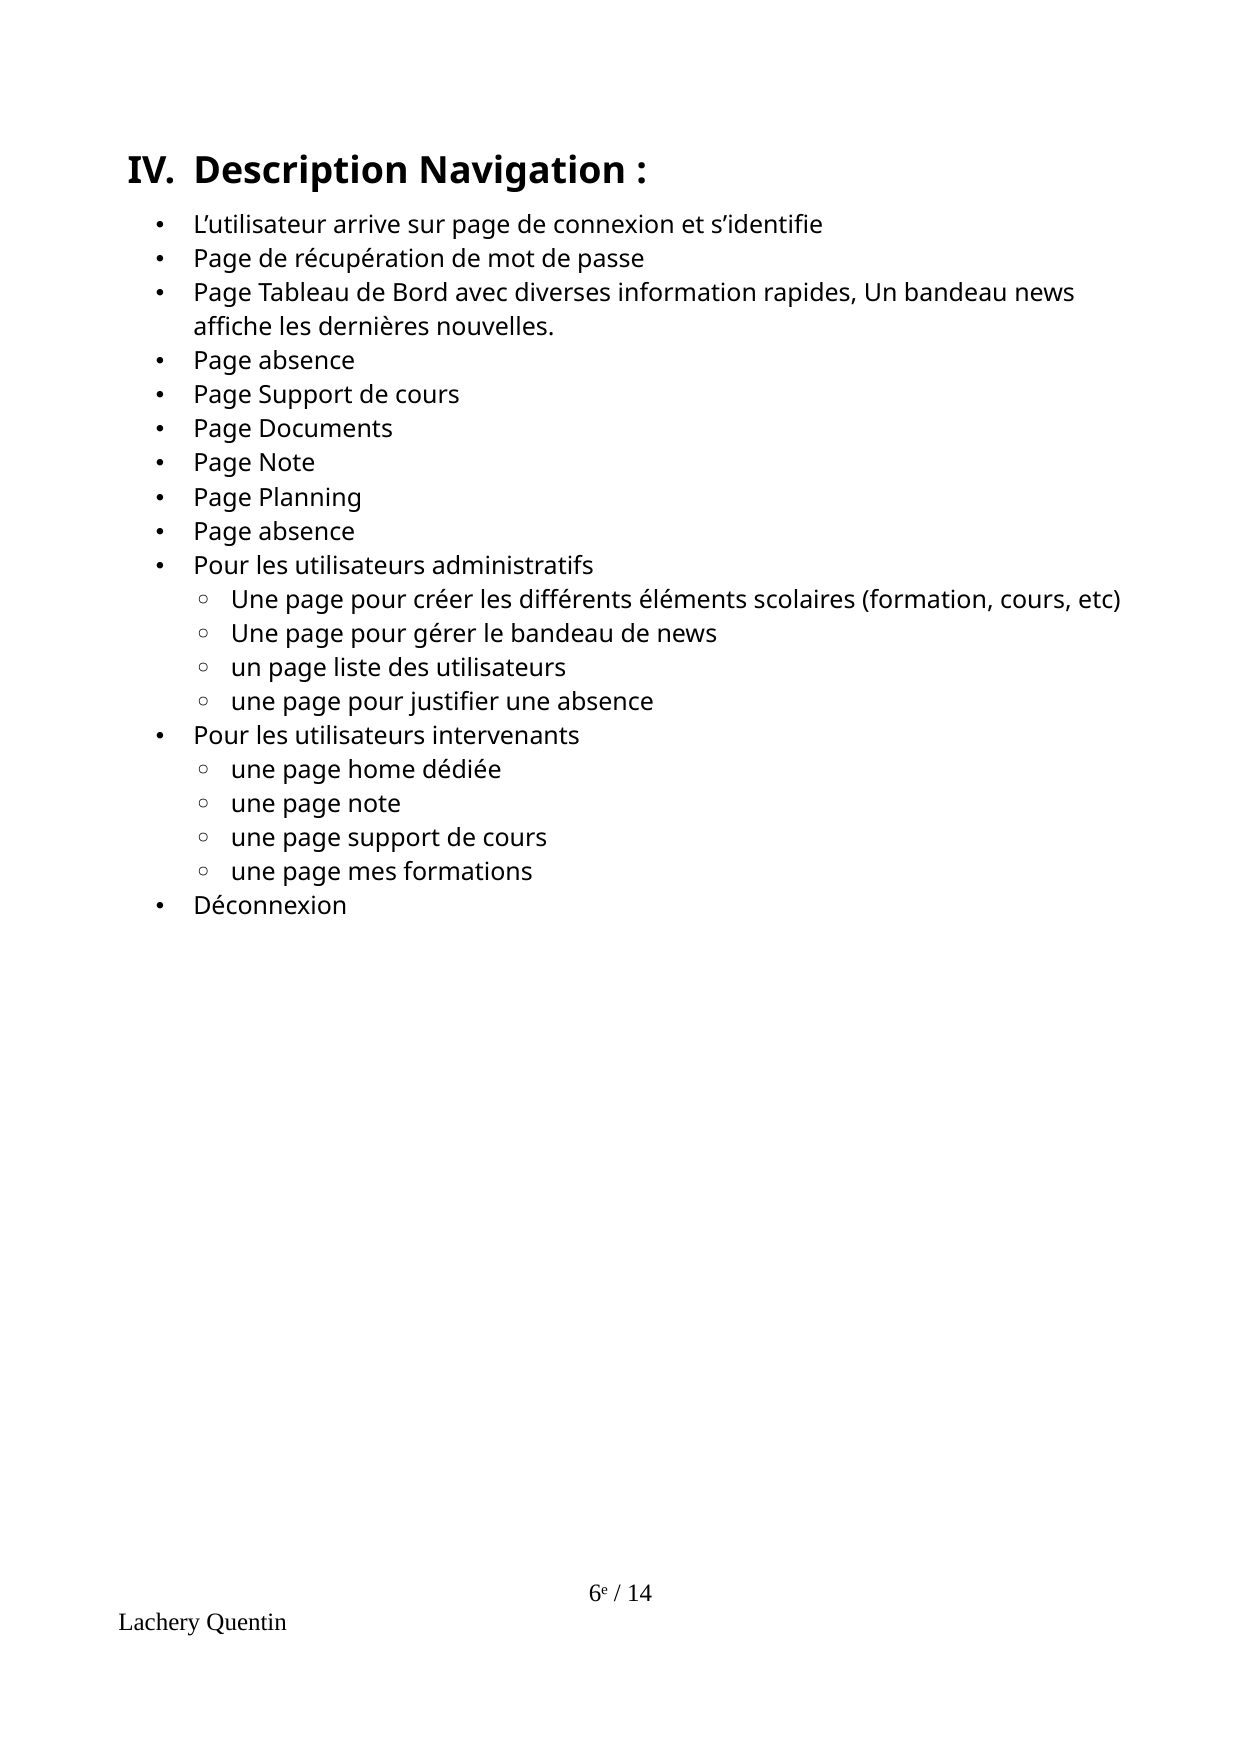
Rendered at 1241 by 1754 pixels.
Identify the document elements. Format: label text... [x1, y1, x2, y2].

list Page Tableau de Bord avec diverses information rapides, Un bandeau news affiche les dernières nouvelles. [156, 275, 1122, 343]
list une page note [193, 786, 1122, 820]
list Pour les utilisateurs intervenants [156, 718, 1122, 752]
list Une page pour créer les différents éléments scolaires (formation, cours, etc) [193, 581, 1122, 615]
list un page liste des utilisateurs [193, 649, 1122, 683]
list Page absence [156, 513, 1122, 547]
list Déconnexion [156, 888, 1122, 922]
list Pour les utilisateurs administratifs [156, 547, 1122, 581]
list L’utilisateur arrive sur page de connexion et s’identifie [156, 207, 1122, 241]
list Page Note [156, 445, 1122, 479]
list Page Documents [156, 411, 1122, 445]
list une page home dédiée [193, 752, 1122, 786]
list Page Support de cours [156, 377, 1122, 411]
list une page pour justifier une absence [193, 683, 1122, 718]
list Page de récupération de mot de passe [156, 241, 1122, 275]
list Page Planning [156, 479, 1122, 513]
list une page support de cours [193, 820, 1122, 854]
list Une page pour gérer le bandeau de news [193, 615, 1122, 649]
list Page absence [156, 343, 1122, 377]
subtitle Description Navigation : [175, 143, 1122, 194]
list une page mes formations [193, 854, 1122, 888]
